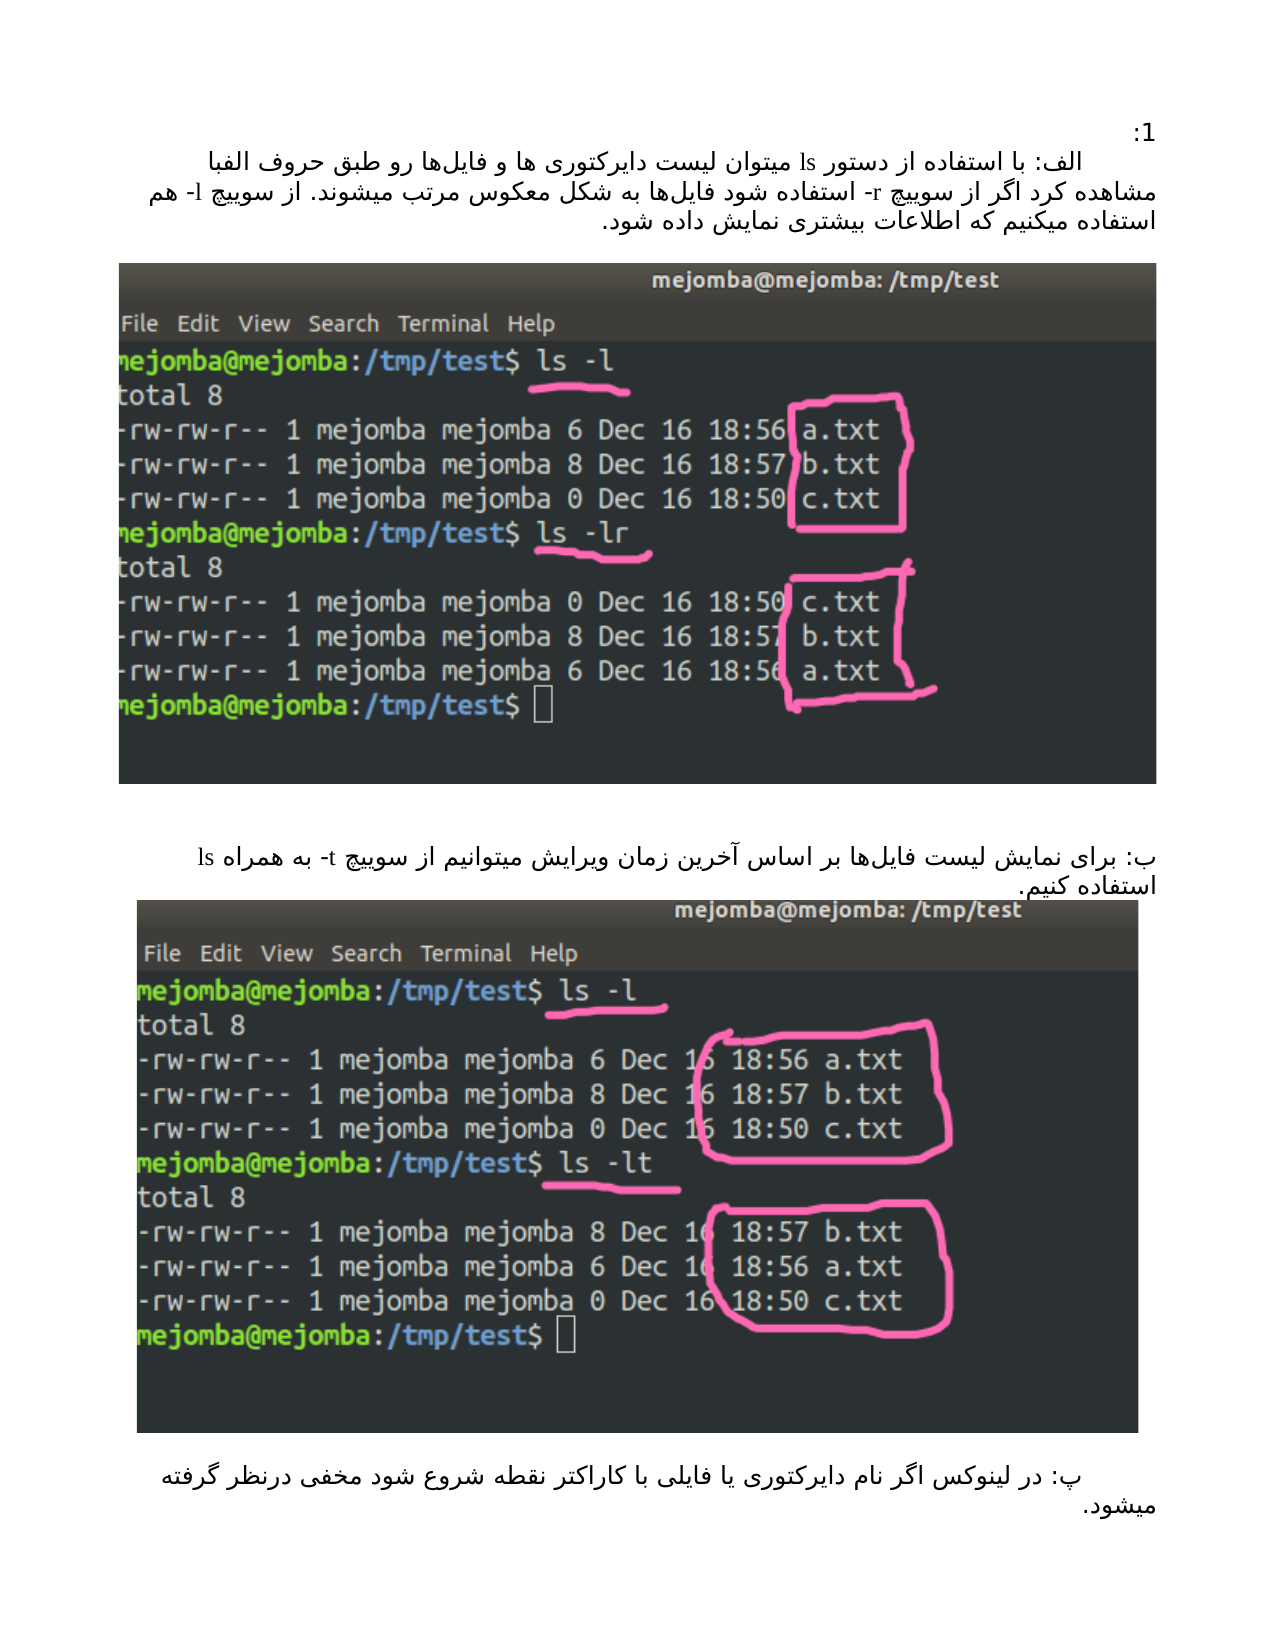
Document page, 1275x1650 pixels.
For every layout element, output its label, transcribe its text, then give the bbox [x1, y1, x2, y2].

picture [118, 263, 1157, 784]
text الف: با استفاده از دستور ls میتوان لیست دایرکتوری ها و فایل‌ها رو طبق حروف الفبا مشاهده کرد اگر از سوییچ r- استفاده شود فایل‌ها به شکل معکوس مرتب میشوند. از سوییچ l- هم استفاده میکنیم که اطلاعات بیشتری نمایش داده شود. [118, 147, 1157, 235]
text 1: [118, 118, 1157, 147]
text پ: در لینوکس اگر نام دایرکتوری یا فایلی با کاراکتر نقطه شروع شود مخفی درنظر گرفته میشود. [118, 1462, 1157, 1520]
picture [136, 900, 1139, 1433]
text ب: برای نمایش لیست فایل‌ها بر اساس آخرین زمان ویرایش میتوانیم از سوییچ t- به همراه ls استفاده کنیم. [118, 842, 1157, 900]
